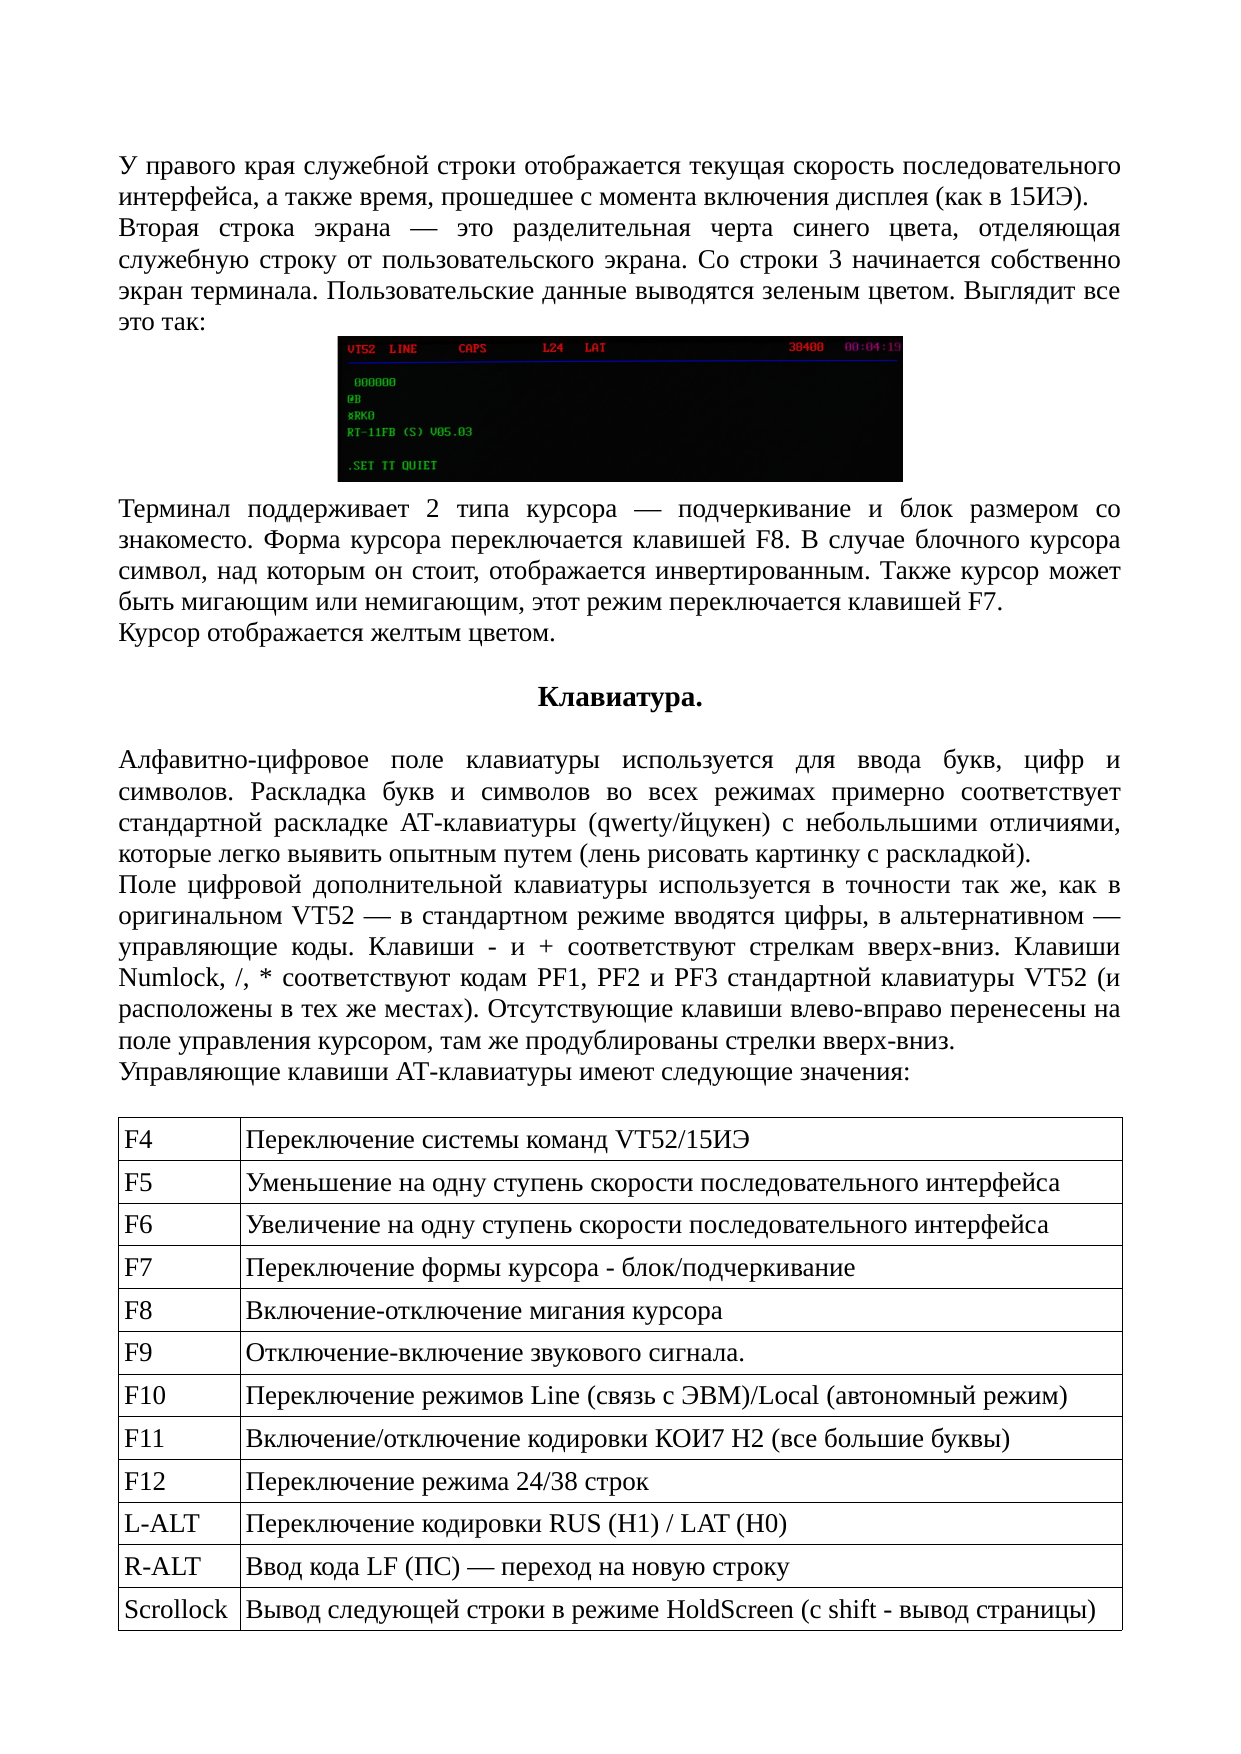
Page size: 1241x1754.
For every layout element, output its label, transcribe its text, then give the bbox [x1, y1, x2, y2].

text У правого края служебной строки отображается текущая скорость последовательного интерфейса, а также время, прошедшее с момента включения дисплея (как в 15ИЭ). [118, 149, 1122, 212]
picture [337, 336, 903, 482]
table_cell L-ALT [119, 1503, 240, 1544]
table_header F4 [119, 1118, 240, 1160]
table_cell F8 [119, 1289, 240, 1331]
text Вторая строка экрана — это разделительная черта синего цвета, отделяющая служебную строку от пользовательского экрана. Со строки 3 начинается собственно экран терминала. Пользовательские данные выводятся зеленым цветом. Выглядит все это так: [118, 212, 1122, 336]
table_cell Ввод кода LF (ПС) — переход на новую строку [241, 1545, 1122, 1587]
text Терминал поддерживает 2 типа курсора — подчеркивание и блок размером со знакоместо. Форма курсора переключается клавишей F8. В случае блочного курсора символ, над которым он стоит, отображается инвертированным. Также курсор может быть мигающим или немигающим, этот режим переключается клавишей F7. [118, 492, 1122, 616]
text Алфавитно-цифровое поле клавиатуры используется для ввода букв, цифр и символов. Раскладка букв и символов во всех режимах примерно соответствует стандартной раскладке АТ-клавиатуры (qwerty/йцукен) с небольльшими отличиями, которые легко выявить опытным путем (лень рисовать картинку с раскладкой). [118, 743, 1122, 868]
table_cell F6 [119, 1204, 240, 1245]
table_cell F12 [119, 1460, 240, 1502]
table_cell Переключение режимов Line (связь с ЭВМ)/Local (автономный режим) [241, 1375, 1122, 1416]
text Управляющие клавиши АТ-клавиатуры имеют следующие значения: [118, 1055, 1122, 1086]
table_cell Увеличение на одну ступень скорости последовательного интерфейса [241, 1204, 1122, 1245]
text Клавиатура. [118, 679, 1122, 712]
text Поле цифровой дополнительной клавиатуры используется в точности так же, как в оригинальном VT52 — в стандартном режиме вводятся цифры, в альтернативном — управляющие коды. Клавиши - и + соответствуют стрелкам вверх-вниз. Клавиши Numlock, /, * соответствуют кодам PF1, PF2 и PF3 стандартной клавиатуры VT52 (и расположены в тех же местах). Отсутствующие клавиши влево-вправо перенесены на поле управления курсором, там же продублированы стрелки вверх-вниз. [118, 868, 1122, 1055]
table_cell R-ALT [119, 1545, 240, 1587]
table_header Переключение системы команд VT52/15ИЭ [241, 1118, 1122, 1160]
table_cell Переключение формы курсора - блок/подчеркивание [241, 1246, 1122, 1288]
table_cell Включение/отключение кодировки КОИ7 Н2 (все большие буквы) [241, 1417, 1122, 1459]
table_cell F11 [119, 1417, 240, 1459]
table_cell Вывод следующей строки в режиме HoldScreen (с shift - вывод страницы) [241, 1588, 1122, 1630]
table_cell F5 [119, 1161, 240, 1203]
table_cell F7 [119, 1246, 240, 1288]
text Курсор отображается желтым цветом. [118, 616, 1122, 648]
table_cell Переключение кодировки RUS (Н1) / LAT (Н0) [241, 1503, 1122, 1544]
table_cell Уменьшение на одну ступень скорости последовательного интерфейса [241, 1161, 1122, 1203]
table_cell Включение-отключение мигания курсора [241, 1289, 1122, 1331]
table_cell F10 [119, 1375, 240, 1416]
table_cell F9 [119, 1332, 240, 1373]
table_cell Отключение-включение звукового сигнала. [241, 1332, 1122, 1373]
table_cell Scrollock [119, 1588, 240, 1630]
table_cell Переключение режима 24/38 строк [241, 1460, 1122, 1502]
